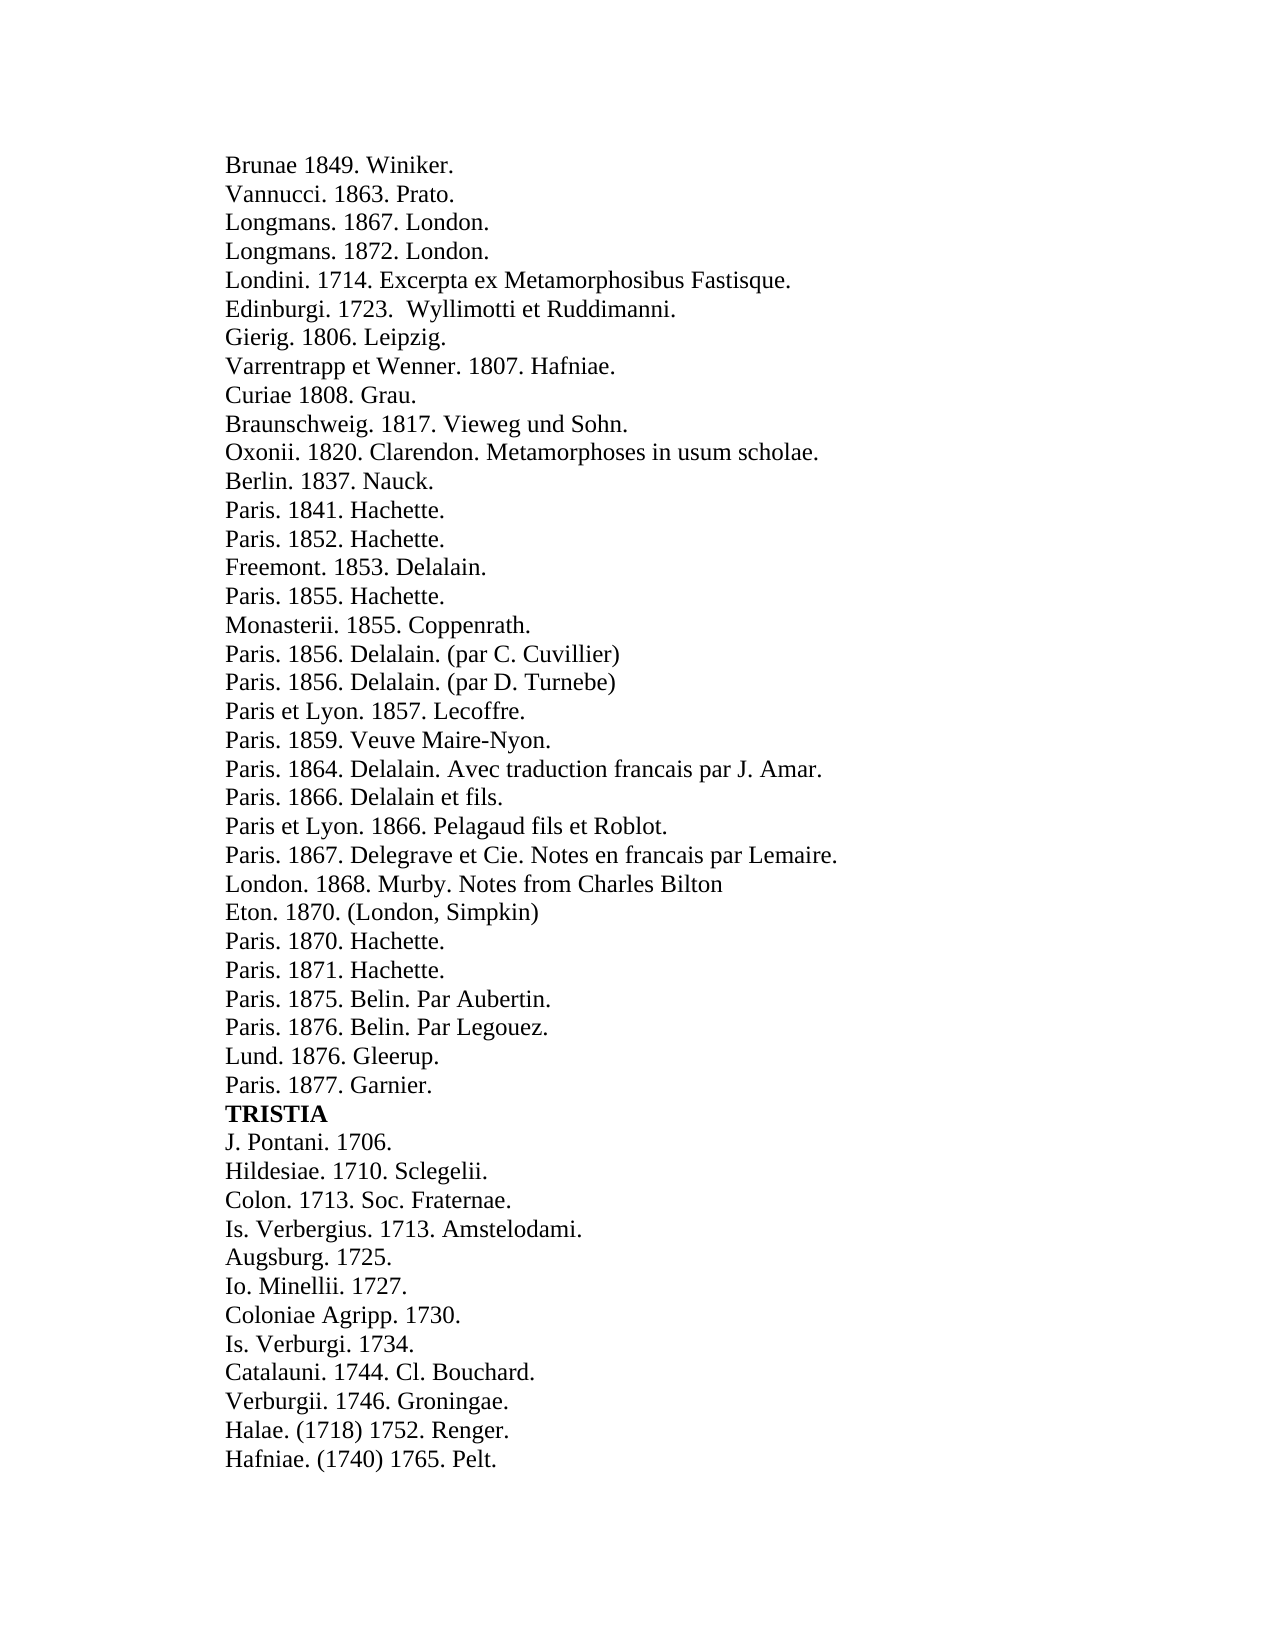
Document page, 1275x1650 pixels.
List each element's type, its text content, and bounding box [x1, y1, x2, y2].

text Paris. 1876. Belin. Par Legouez. [150, 1012, 1125, 1041]
text Halae. (1718) 1752. Renger. [150, 1415, 1125, 1444]
text Oxonii. 1820. Clarendon. Metamorphoses in usum scholae. [150, 437, 1125, 466]
text Londini. 1714. Excerpta ex Metamorphosibus Fastisque. [150, 265, 1125, 294]
text Paris. 1852. Hachette. [150, 524, 1125, 552]
text Paris. 1867. Delegrave et Cie. Notes en francais par Lemaire. [150, 840, 1125, 869]
text Berlin. 1837. Nauck. [150, 466, 1125, 495]
text Colon. 1713. Soc. Fraternae. [150, 1185, 1125, 1214]
text Eton. 1870. (London, Simpkin) [150, 897, 1125, 926]
text Is. Verburgi. 1734. [150, 1329, 1125, 1357]
text Brunae 1849. Winiker. [150, 150, 1125, 179]
text Lund. 1876. Gleerup. [150, 1041, 1125, 1070]
text Paris. 1870. Hachette. [150, 926, 1125, 955]
text Varrentrapp et Wenner. 1807. Hafniae. [150, 351, 1125, 380]
text Hafniae. (1740) 1765. Pelt. [150, 1444, 1125, 1472]
text Augsburg. 1725. [150, 1242, 1125, 1271]
text Verburgii. 1746. Groningae. [150, 1386, 1125, 1415]
text Paris et Lyon. 1857. Lecoffre. [150, 696, 1125, 725]
text Paris. 1877. Garnier. [150, 1070, 1125, 1099]
text Paris. 1871. Hachette. [150, 955, 1125, 984]
text Paris. 1856. Delalain. (par D. Turnebe) [150, 667, 1125, 696]
text Paris. 1856. Delalain. (par C. Cuvillier) [150, 639, 1125, 667]
text Paris. 1875. Belin. Par Aubertin. [150, 984, 1125, 1012]
text Braunschweig. 1817. Vieweg und Sohn. [150, 409, 1125, 437]
text Paris et Lyon. 1866. Pelagaud fils et Roblot. [150, 811, 1125, 840]
text Is. Verbergius. 1713. Amstelodami. [150, 1214, 1125, 1242]
text Vannucci. 1863. Prato. [150, 179, 1125, 207]
text Paris. 1841. Hachette. [150, 495, 1125, 524]
text Curiae 1808. Grau. [150, 380, 1125, 409]
text Monasterii. 1855. Coppenrath. [150, 610, 1125, 639]
text Io. Minellii. 1727. [150, 1271, 1125, 1300]
text TRISTIA [150, 1099, 1125, 1127]
text London. 1868. Murby. Notes from Charles Bilton [150, 869, 1125, 897]
text Longmans. 1872. London. [150, 236, 1125, 265]
text Hildesiae. 1710. Sclegelii. [150, 1156, 1125, 1185]
text Longmans. 1867. London. [150, 207, 1125, 236]
text Freemont. 1853. Delalain. [150, 552, 1125, 581]
text Edinburgi. 1723. Wyllimotti et Ruddimanni. [150, 294, 1125, 322]
text Catalauni. 1744. Cl. Bouchard. [150, 1357, 1125, 1386]
text J. Pontani. 1706. [150, 1127, 1125, 1156]
text Gierig. 1806. Leipzig. [150, 322, 1125, 351]
text Paris. 1859. Veuve Maire-Nyon. [150, 725, 1125, 754]
text Paris. 1866. Delalain et fils. [150, 782, 1125, 811]
text Paris. 1855. Hachette. [150, 581, 1125, 610]
text Paris. 1864. Delalain. Avec traduction francais par J. Amar. [150, 754, 1125, 782]
text Coloniae Agripp. 1730. [150, 1300, 1125, 1329]
